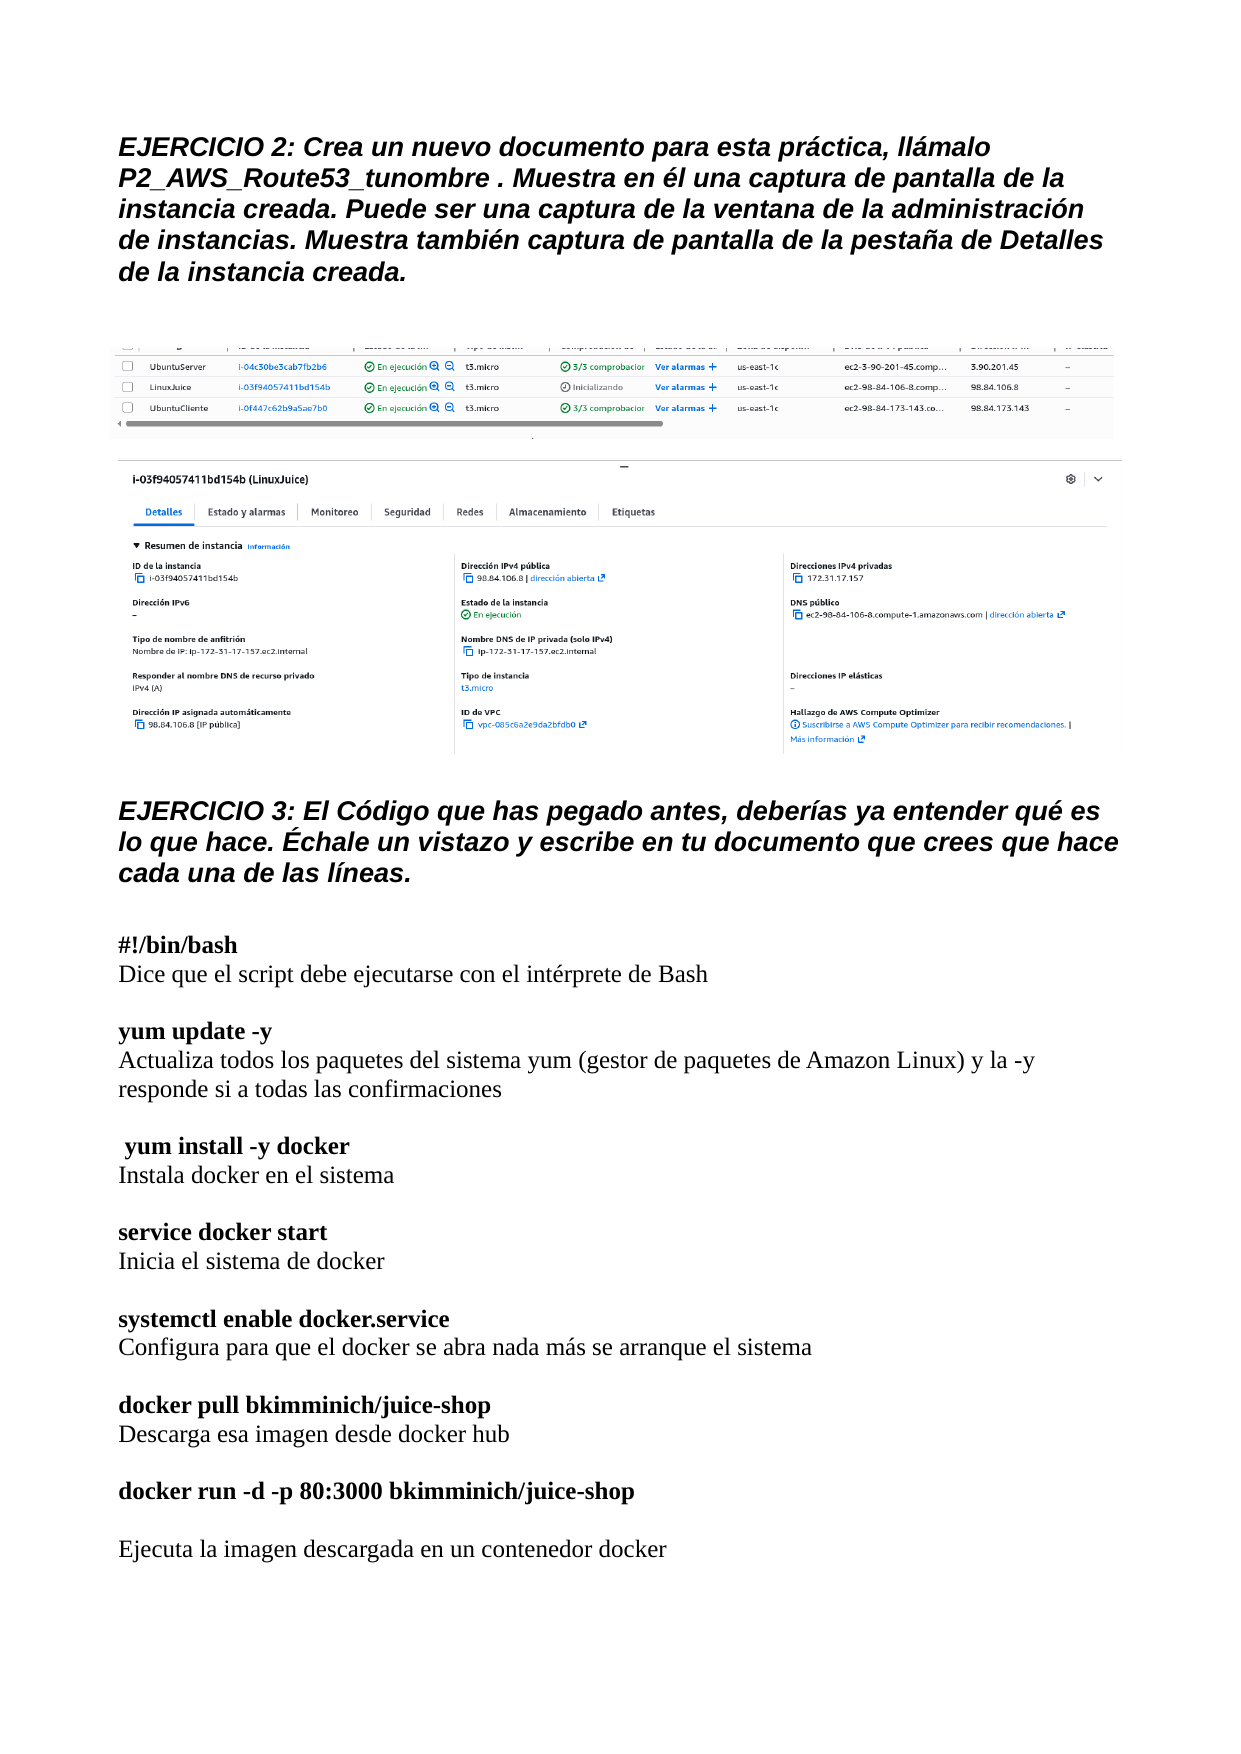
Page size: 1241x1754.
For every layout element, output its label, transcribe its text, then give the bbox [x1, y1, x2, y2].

text Descarga esa imagen desde docker hub [118, 1419, 1122, 1447]
text yum update -y [118, 1016, 1122, 1045]
subtitle EJERCICIO 3: El Código que has pegado antes, deberías ya entender qué es lo que hace. Échale un vistazo y escribe en tu documento que crees que hace cada una de las líneas. [118, 795, 1122, 889]
text Instala docker en el sistema [118, 1160, 1122, 1189]
picture [109, 348, 1114, 439]
text service docker start [118, 1217, 1122, 1246]
text #!/bin/bash [118, 930, 1122, 959]
text Inicia el sistema de docker [118, 1246, 1122, 1275]
text Dice que el script debe ejecutarse con el intérprete de Bash [118, 959, 1122, 987]
text Configura para que el docker se abra nada más se arranque el sistema [118, 1332, 1122, 1361]
text docker pull bkimminich/juice-shop [118, 1390, 1122, 1419]
picture [118, 458, 1123, 754]
subtitle EJERCICIO 2: Crea un nuevo documento para esta práctica, llámalo P2_AWS_Route53_tunombre . Muestra en él una captura de pantalla de la instancia creada. Puede ser una captura de la ventana de la administración de instancias. Muestra también captura de pantalla de la pestaña de Detalles de la instancia creada. [118, 131, 1122, 287]
text yum install -y docker [118, 1131, 1122, 1160]
text Actualiza todos los paquetes del sistema yum (gestor de paquetes de Amazon Linux) y la -y responde si a todas las confirmaciones [118, 1045, 1122, 1102]
text systemctl enable docker.service [118, 1304, 1122, 1332]
text Ejecuta la imagen descargada en un contenedor docker [118, 1534, 1122, 1562]
text docker run -d -p 80:3000 bkimminich/juice-shop [118, 1476, 1122, 1505]
